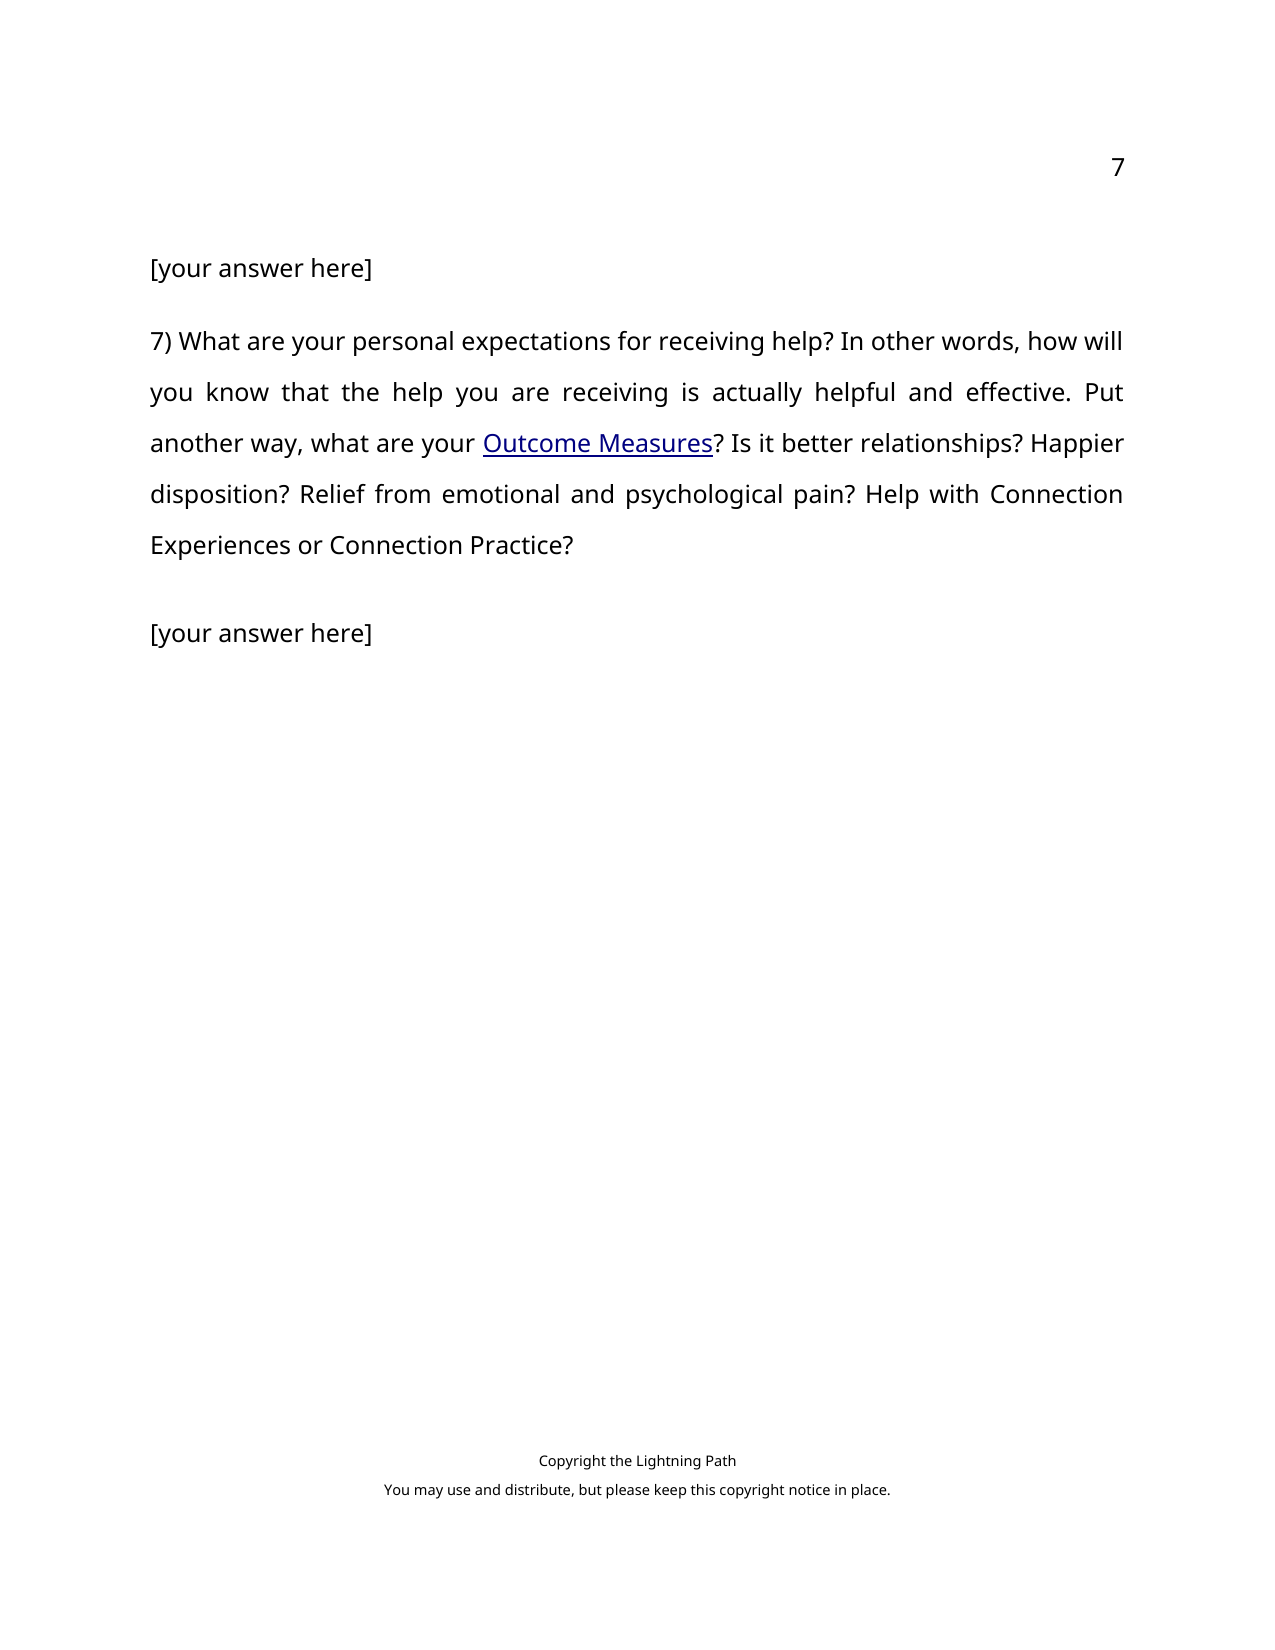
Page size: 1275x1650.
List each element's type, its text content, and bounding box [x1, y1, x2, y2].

list [your answer here] [150, 250, 1125, 284]
list [your answer here] [150, 616, 1125, 650]
list 7) What are your personal expectations for receiving help? In other words, how will you know that the help you are receiving is actually helpful and effective. Put another way, what are your Outcome Measures? Is it better relationships? Happier disposition? Relief from emotional and psychological pain? Help with Connection Experiences or Connection Practice? [150, 324, 1125, 562]
